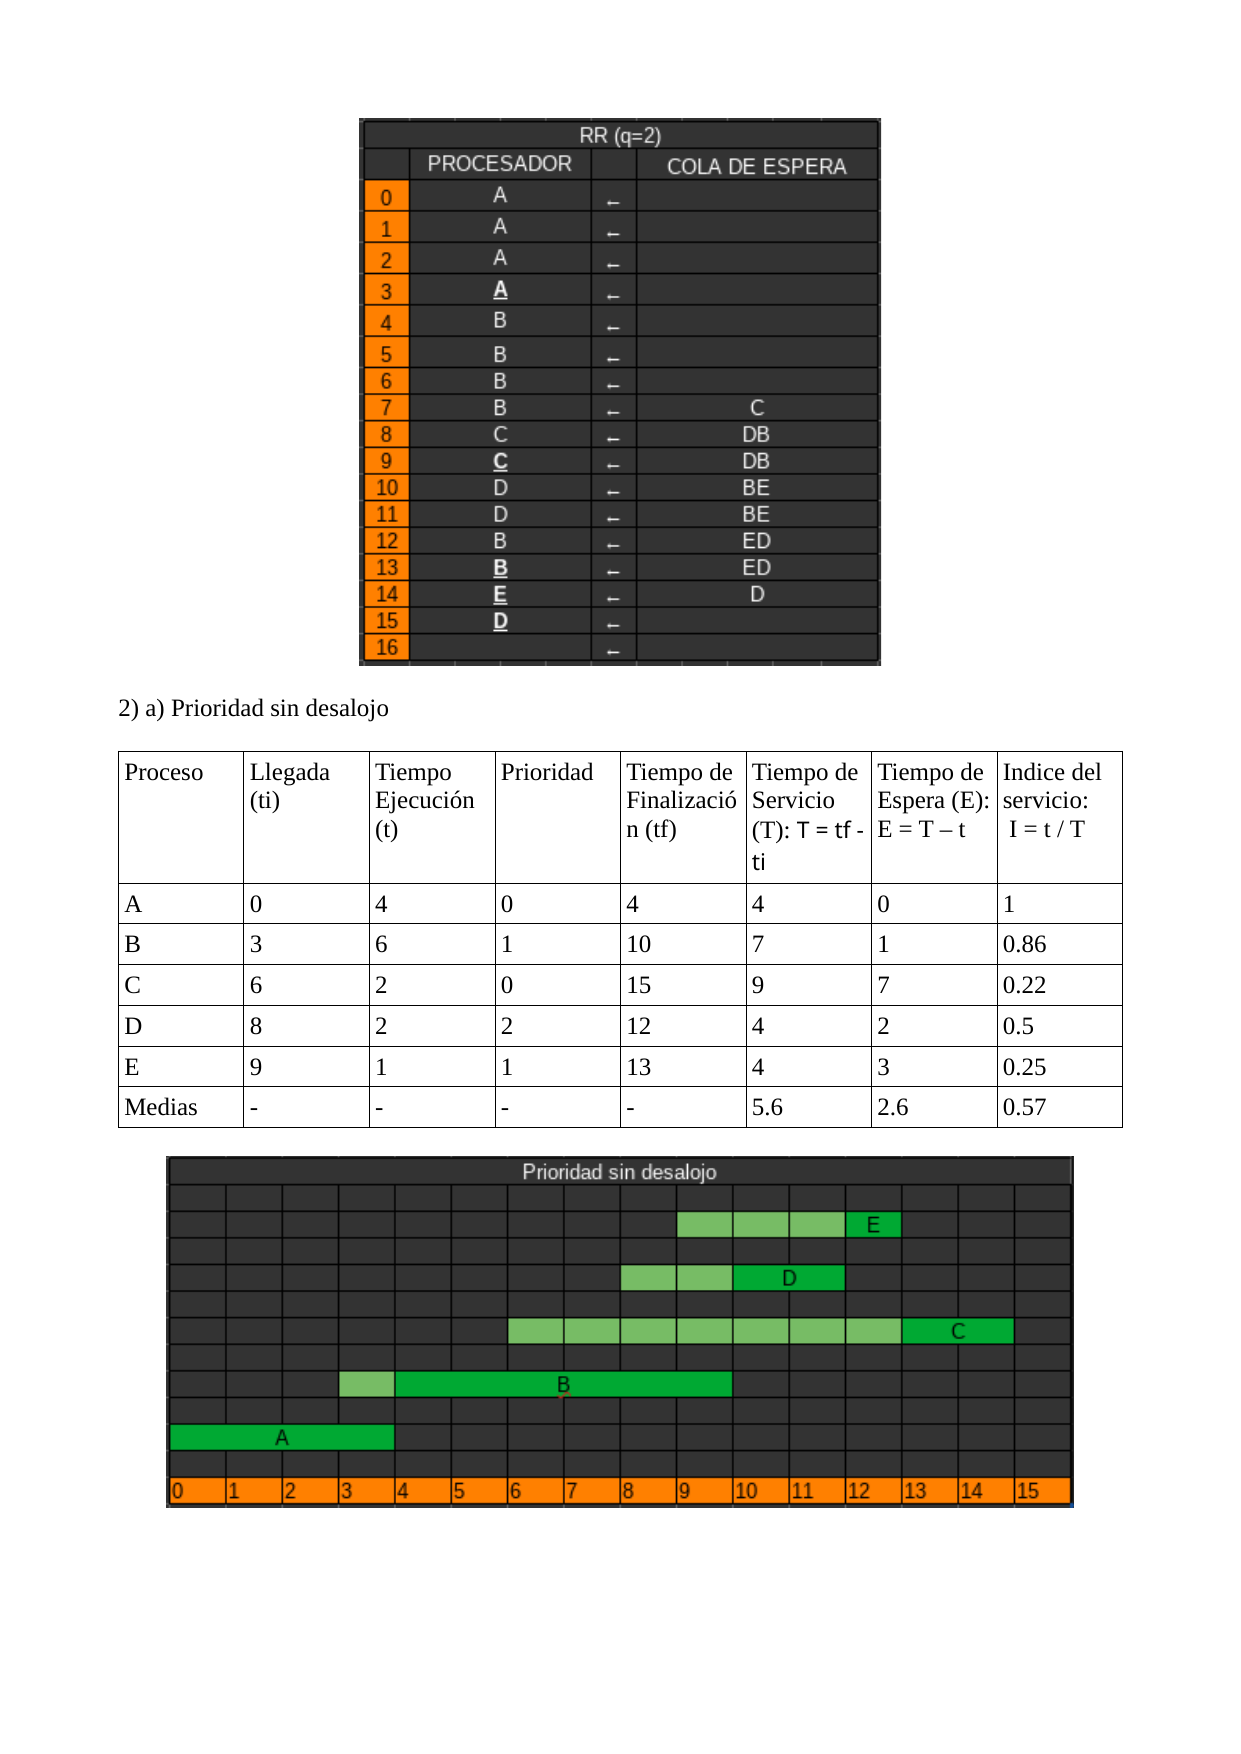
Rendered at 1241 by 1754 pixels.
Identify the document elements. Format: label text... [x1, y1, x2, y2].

table_cell 0 [872, 884, 997, 923]
table_cell 0 [496, 884, 620, 923]
table_cell 1 [496, 1047, 620, 1086]
table_header Indice del servicio: I = t / T [998, 752, 1122, 883]
table_cell 0 [496, 965, 620, 1005]
table_cell 0.5 [998, 1006, 1122, 1046]
table_cell 7 [872, 965, 997, 1005]
table_cell - [621, 1087, 746, 1127]
table_cell - [244, 1087, 369, 1127]
table_cell D [119, 1006, 243, 1046]
table_cell 8 [244, 1006, 369, 1046]
table_cell 1 [370, 1047, 495, 1086]
table_cell 2 [496, 1006, 620, 1046]
table_cell 12 [621, 1006, 746, 1046]
table_cell 1 [496, 924, 620, 964]
table_cell 7 [747, 924, 871, 964]
table_cell 0.22 [998, 965, 1122, 1005]
table_cell 3 [244, 924, 369, 964]
table_cell 3 [872, 1047, 997, 1086]
table_cell 0 [244, 884, 369, 923]
table_cell 6 [370, 924, 495, 964]
table_cell C [119, 965, 243, 1005]
table_cell 13 [621, 1047, 746, 1086]
table_header Prioridad [496, 752, 620, 883]
table_header Tiempo de Servicio (T): T = tf - ti [747, 752, 871, 883]
table_cell E [119, 1047, 243, 1086]
table_header Tiempo de Finalización (tf) [621, 752, 746, 883]
table_cell 4 [747, 884, 871, 923]
picture [166, 1156, 1074, 1508]
table_cell 10 [621, 924, 746, 964]
table_cell 9 [244, 1047, 369, 1086]
table_cell - [370, 1087, 495, 1127]
table_header Tiempo de Espera (E): E = T – t [872, 752, 997, 883]
table_cell - [496, 1087, 620, 1127]
table_cell 1 [998, 884, 1122, 923]
table_header Tiempo Ejecución (t) [370, 752, 495, 883]
table_cell 2 [872, 1006, 997, 1046]
table_cell 4 [370, 884, 495, 923]
table_cell 2 [370, 1006, 495, 1046]
table_cell 4 [621, 884, 746, 923]
text 2) a) Prioridad sin desalojo [118, 693, 1122, 722]
table_cell 4 [747, 1006, 871, 1046]
table_cell A [119, 884, 243, 923]
table_cell 6 [244, 965, 369, 1005]
table_cell 0.25 [998, 1047, 1122, 1086]
table_header Proceso [119, 752, 243, 883]
table_cell B [119, 924, 243, 964]
table_cell 5.6 [747, 1087, 871, 1127]
table_cell 0.86 [998, 924, 1122, 964]
table_cell 1 [872, 924, 997, 964]
table_cell 15 [621, 965, 746, 1005]
picture [359, 118, 882, 666]
table_header Llegada (ti) [244, 752, 369, 883]
table_cell 2.6 [872, 1087, 997, 1127]
table_cell 9 [747, 965, 871, 1005]
table_cell 2 [370, 965, 495, 1005]
table_cell 4 [747, 1047, 871, 1086]
table_cell 0.57 [998, 1087, 1122, 1127]
table_cell Medias [119, 1087, 243, 1127]
